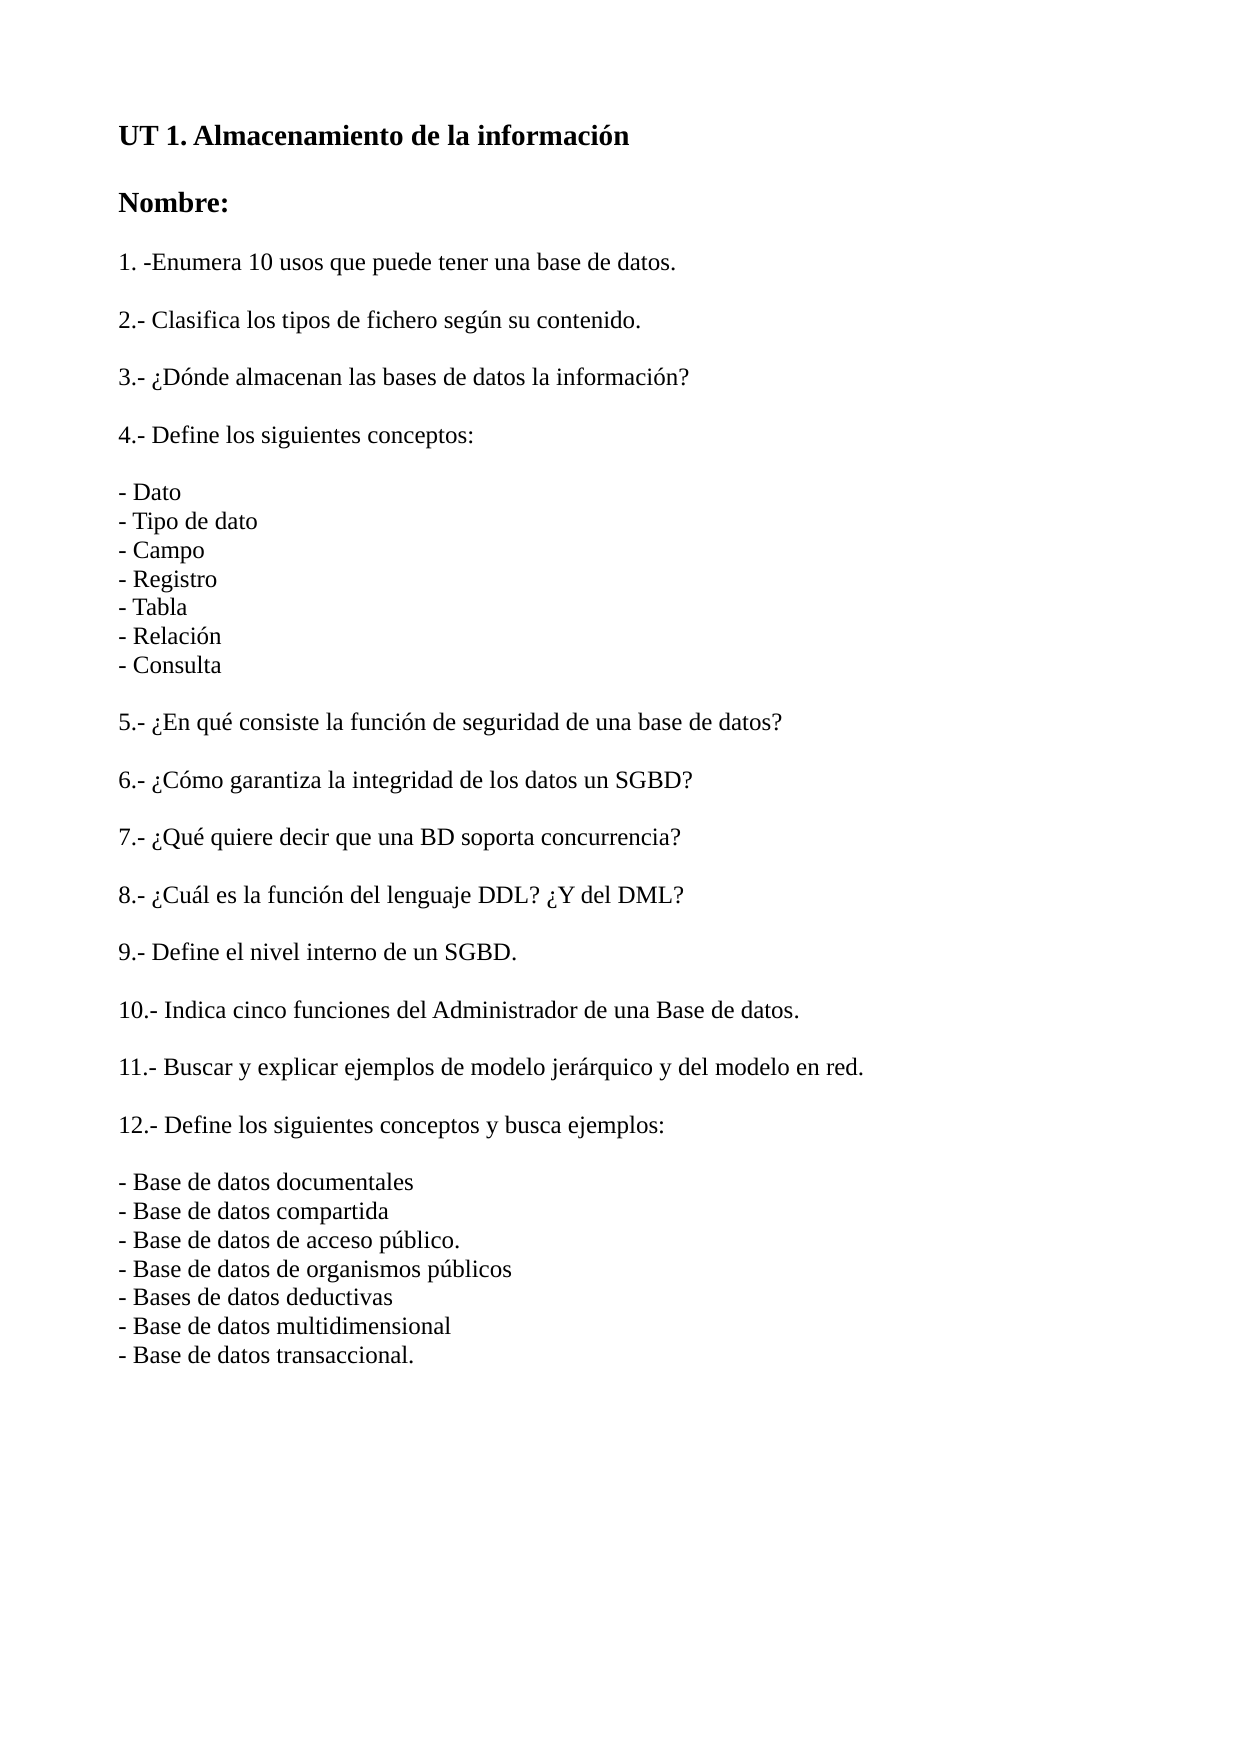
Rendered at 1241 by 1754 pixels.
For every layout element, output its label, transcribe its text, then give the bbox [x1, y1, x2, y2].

text - Consulta [118, 650, 1122, 679]
text - Campo [118, 535, 1122, 564]
text 6.- ¿Cómo garantiza la integridad de los datos un SGBD? [118, 765, 1122, 794]
text 2.- Clasifica los tipos de fichero según su contenido. [118, 305, 1122, 334]
text - Bases de datos deductivas [118, 1282, 1122, 1311]
text - Base de datos documentales [118, 1167, 1122, 1196]
text 7.- ¿Qué quiere decir que una BD soporta concurrencia? [118, 822, 1122, 851]
text - Relación [118, 621, 1122, 650]
text - Base de datos compartida [118, 1196, 1122, 1225]
text - Base de datos transaccional. [118, 1340, 1122, 1369]
text - Tipo de dato [118, 506, 1122, 535]
text 5.- ¿En qué consiste la función de seguridad de una base de datos? [118, 707, 1122, 736]
text - Registro [118, 564, 1122, 592]
text 4.- Define los siguientes conceptos: [118, 420, 1122, 449]
text 11.- Buscar y explicar ejemplos de modelo jerárquico y del modelo en red. [118, 1052, 1122, 1081]
text 8.- ¿Cuál es la función del lenguaje DDL? ¿Y del DML? [118, 880, 1122, 909]
text 1. -Enumera 10 usos que puede tener una base de datos. [118, 247, 1122, 276]
text 10.- Indica cinco funciones del Administrador de una Base de datos. [118, 995, 1122, 1024]
text - Base de datos multidimensional [118, 1311, 1122, 1340]
text - Base de datos de acceso público. [118, 1225, 1122, 1254]
text Nombre: [118, 185, 1122, 219]
text - Base de datos de organismos públicos [118, 1254, 1122, 1282]
text 12.- Define los siguientes conceptos y busca ejemplos: [118, 1110, 1122, 1139]
text UT 1. Almacenamiento de la información [118, 118, 1122, 152]
text 9.- Define el nivel interno de un SGBD. [118, 937, 1122, 966]
text 3.- ¿Dónde almacenan las bases de datos la información? [118, 362, 1122, 391]
text - Tabla [118, 592, 1122, 621]
text - Dato [118, 477, 1122, 506]
